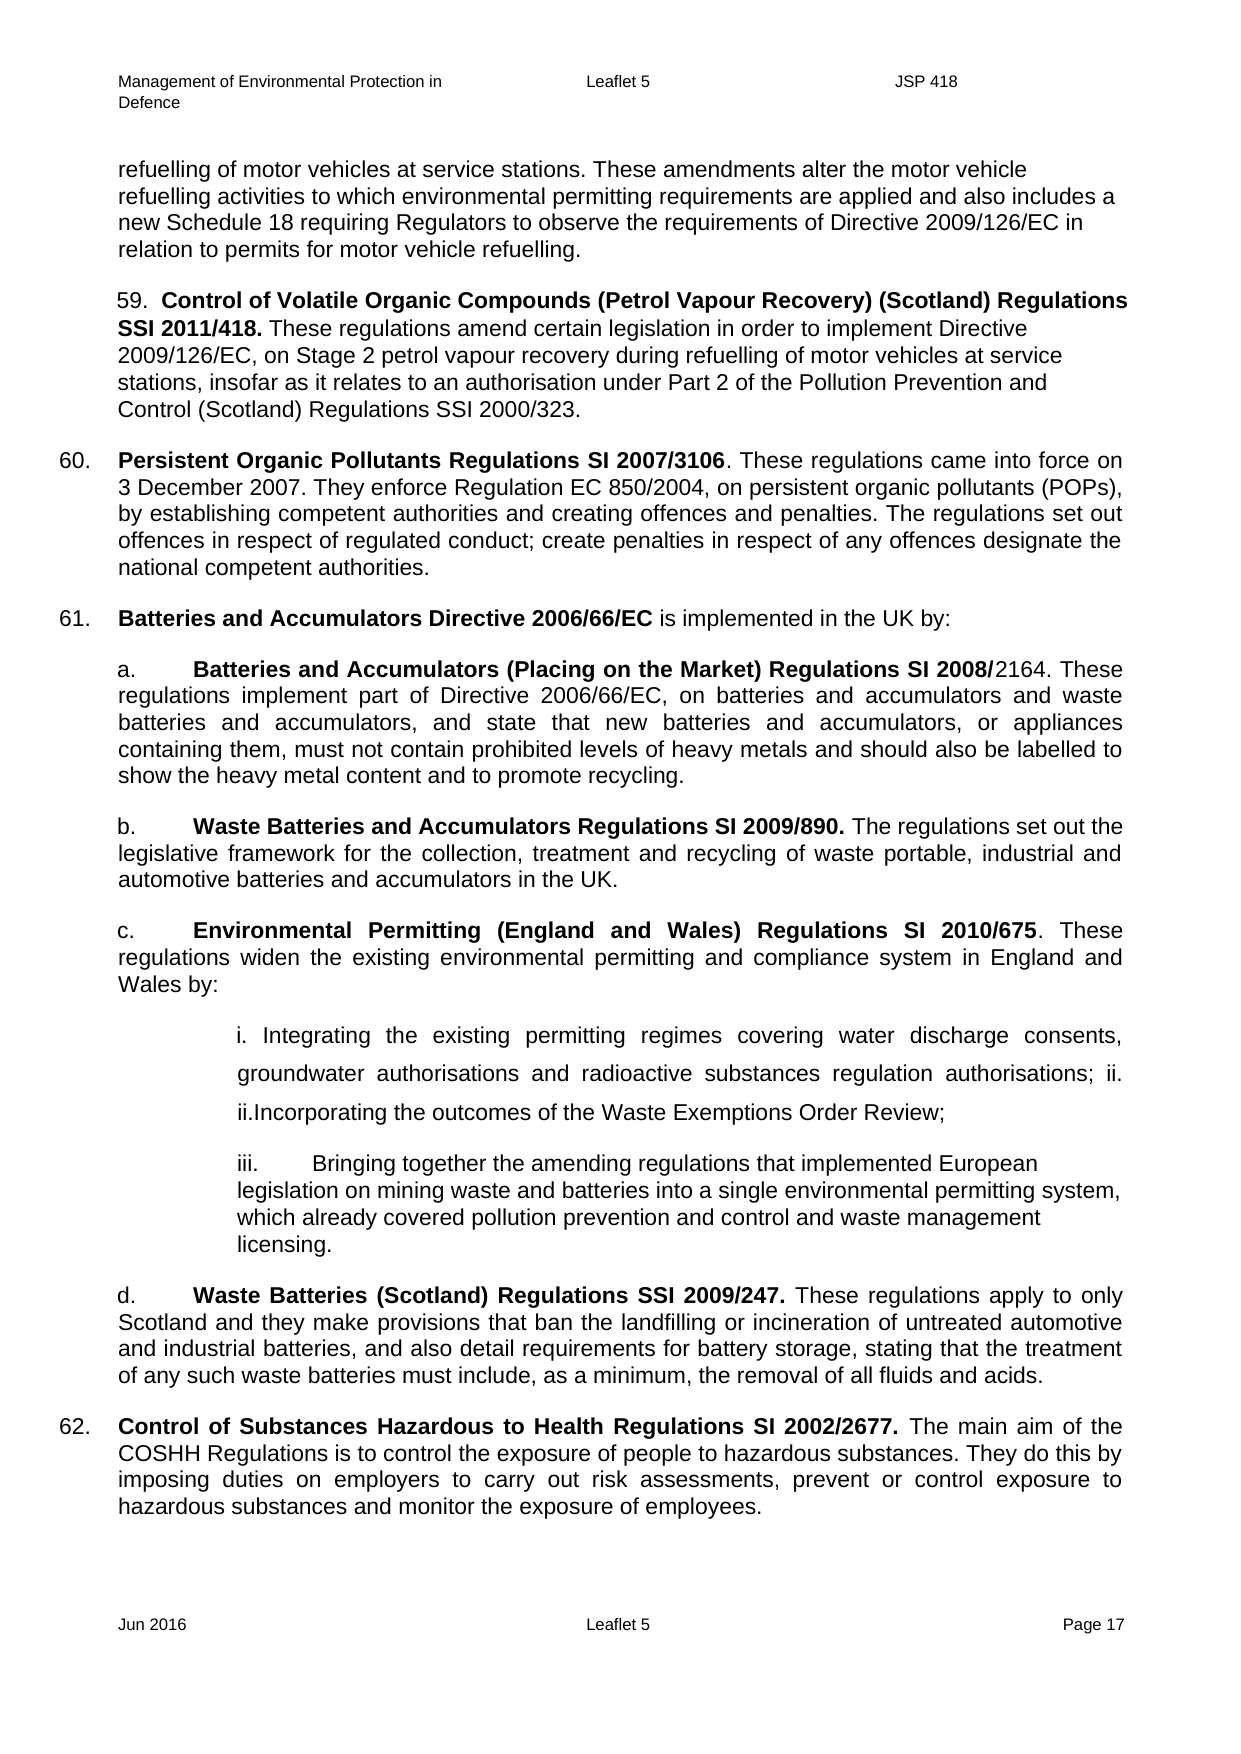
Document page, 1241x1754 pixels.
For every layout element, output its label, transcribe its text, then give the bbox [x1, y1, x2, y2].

list refuelling of motor vehicles at service stations. These amendments alter the motor vehicle refuelling activities to which environmental permitting requirements are applied and also includes a new Schedule 18 requiring Regulators to observe the requirements of Directive 2009/126/EC in relation to permits for motor vehicle refuelling. [117, 156, 1123, 262]
text i. Integrating the existing permitting regimes covering water discharge consents, groundwater authorisations and radioactive substances regulation authorisations; ii. ii.Incorporating the outcomes of the Waste Exemptions Order Review; [236, 1022, 1123, 1125]
subtitle 59. Control of Volatile Organic Compounds (Petrol Vapour Recovery) (Scotland) Regulations [116, 287, 1170, 313]
list Batteries and Accumulators Directive 2006/66/EC is implemented in the UK by: [59, 604, 1123, 631]
list Waste Batteries (Scotland) Regulations SSI 2009/247. These regulations apply to only Scotland and they make provisions that ban the landfilling or incineration of untreated automotive and industrial batteries, and also detail requirements for battery storage, stating that the treatment of any such waste batteries must include, as a minimum, the removal of all fluids and acids. [117, 1282, 1123, 1388]
list Batteries and Accumulators (Placing on the Market) Regulations SI 2008/2164. These regulations implement part of Directive 2006/66/EC, on batteries and accumulators and waste batteries and accumulators, and state that new batteries and accumulators, or appliances containing them, must not contain prohibited levels of heavy metals and should also be labelled to show the heavy metal content and to promote recycling. [117, 656, 1123, 788]
list Control of Substances Hazardous to Health Regulations SI 2002/2677. The main aim of the COSHH Regulations is to control the exposure of people to hazardous substances. They do this by imposing duties on employers to carry out risk assessments, prevent or control exposure to hazardous substances and monitor the exposure of employees. [59, 1413, 1123, 1519]
text iii. Bringing together the amending regulations that implemented European legislation on mining waste and batteries into a single environmental permitting system, which already covered pollution prevention and control and waste management licensing. [237, 1150, 1123, 1258]
list Environmental Permitting (England and Wales) Regulations SI 2010/675. These regulations widen the existing environmental permitting and compliance system in England and Wales by: [117, 917, 1123, 997]
text SSI 2011/418. These regulations amend certain legislation in order to implement Directive 2009/126/EC, on Stage 2 petrol vapour recovery during refuelling of motor vehicles at service stations, insofar as it relates to an authorisation under Part 2 of the Pollution Prevention and Control (Scotland) Regulations SSI 2000/323. [117, 315, 1123, 423]
list Persistent Organic Pollutants Regulations SI 2007/3106. These regulations came into force on 3 December 2007. They enforce Regulation EC 850/2004, on persistent organic pollutants (POPs), by establishing competent authorities and creating offences and penalties. The regulations set out offences in respect of regulated conduct; create penalties in respect of any offences designate the national competent authorities. [59, 447, 1123, 580]
list Waste Batteries and Accumulators Regulations SI 2009/890. The regulations set out the legislative framework for the collection, treatment and recycling of waste portable, industrial and automotive batteries and accumulators in the UK. [117, 813, 1123, 893]
